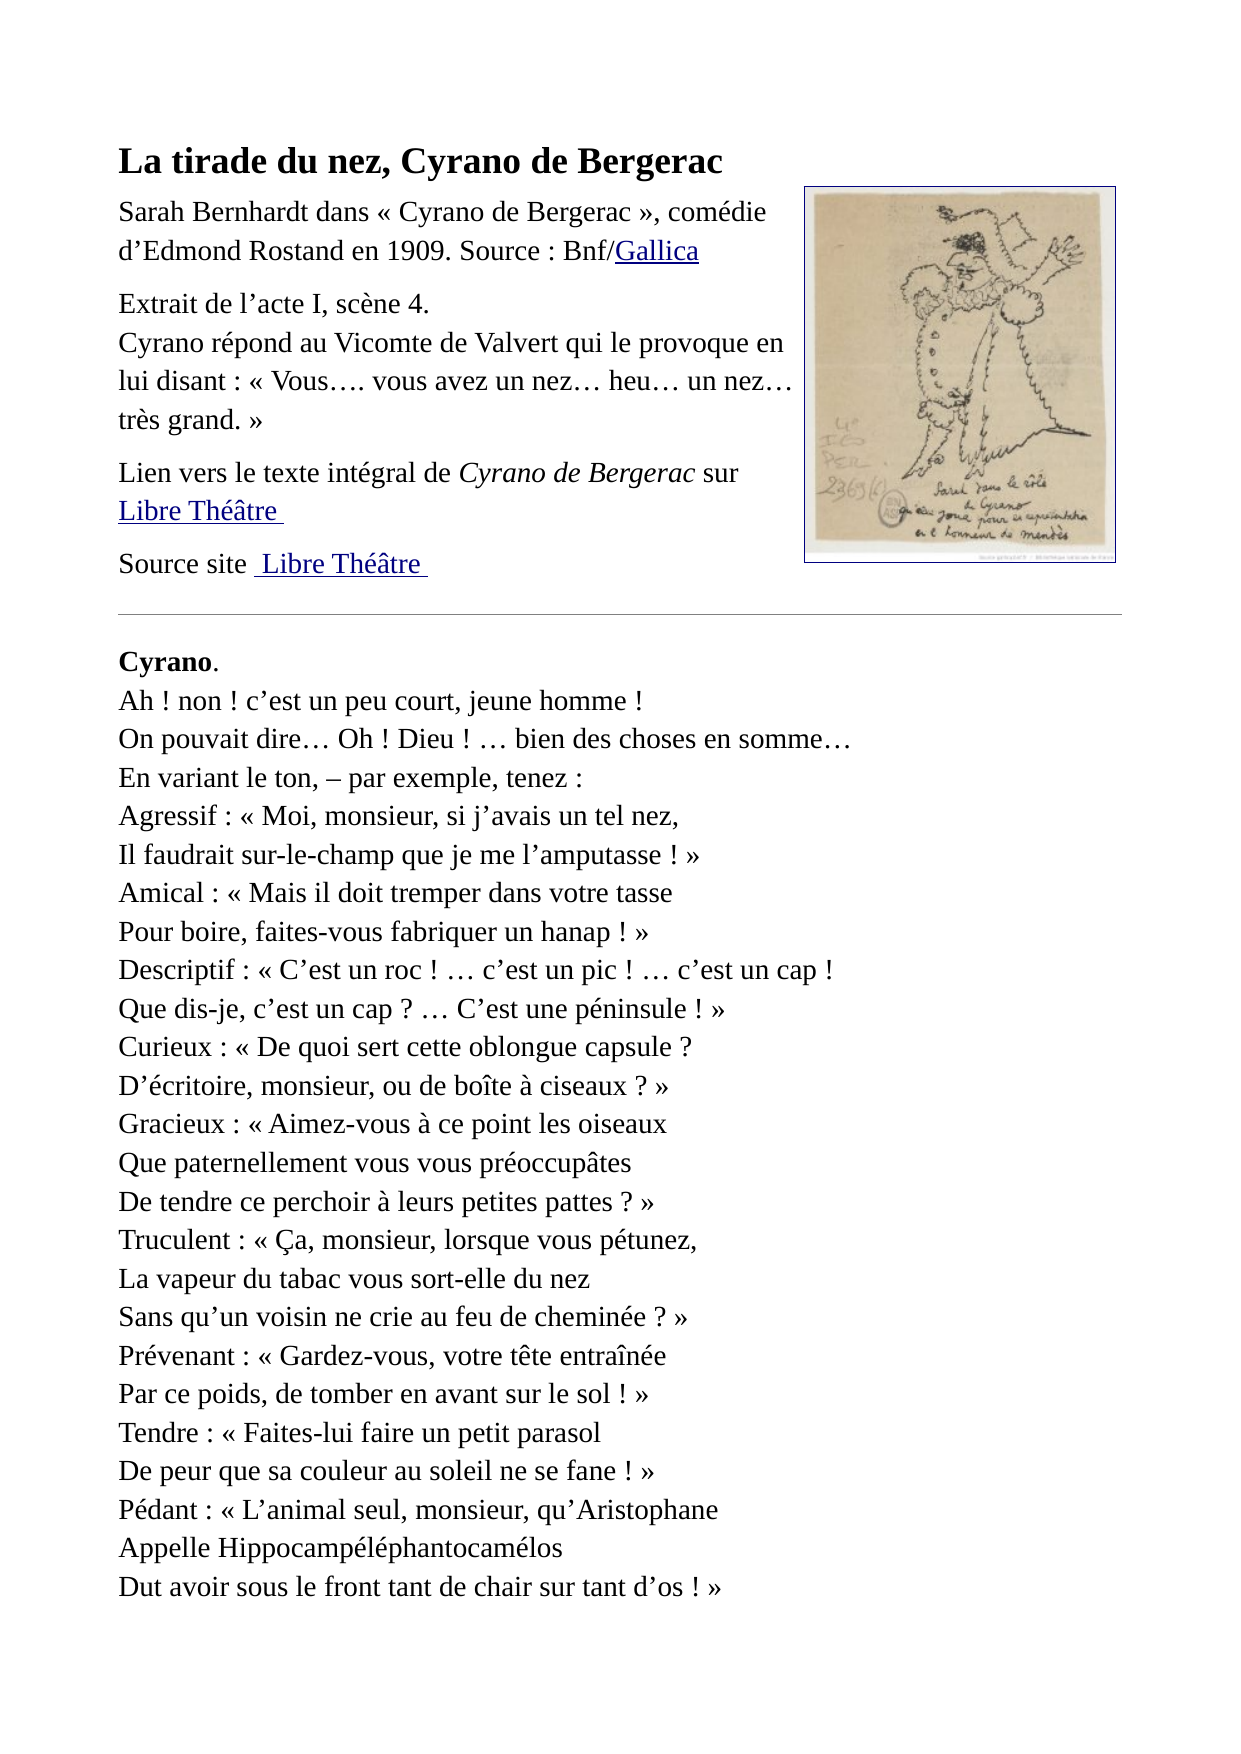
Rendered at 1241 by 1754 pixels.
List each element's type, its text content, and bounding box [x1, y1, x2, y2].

text Cyrano. Ah ! non ! c’est un peu court, jeune homme ! On pouvait dire… Oh ! Dieu ! … bien des choses en somme… En variant le ton, – par exemple, tenez : Agressif : « Moi, monsieur, si j’avais un tel nez, Il faudrait sur-le-champ que je me l’amputasse ! » Amical : « Mais il doit tremper dans votre tasse Pour boire, faites-vous fabriquer un hanap ! » Descriptif : « C’est un roc ! … c’est un pic ! … c’est un cap ! Que dis-je, c’est un cap ? … C’est une péninsule ! » Curieux : « De quoi sert cette oblongue capsule ? D’écritoire, monsieur, ou de boîte à ciseaux ? » Gracieux : « Aimez-vous à ce point les oiseaux Que paternellement vous vous préoccupâtes De tendre ce perchoir à leurs petites pattes ? » Truculent : « Ça, monsieur, lorsque vous pétunez, La vapeur du tabac vous sort-elle du nez Sans qu’un voisin ne crie au feu de cheminée ? » Prévenant : « Gardez-vous, votre tête entraînée Par ce poids, de tomber en avant sur le sol ! » Tendre : « Faites-lui faire un petit parasol De peur que sa couleur au soleil ne se fane ! » Pédant : « L’animal seul, monsieur, qu’Aristophane Appelle Hippocampéléphantocamélos Dut avoir sous le front tant de chair sur tant d’os ! » [118, 644, 1122, 1603]
text Sarah Bernhardt dans « Cyrano de Bergerac », comédie d’Edmond Rostand en 1909. Source : Bnf/Gallica [118, 187, 804, 563]
text Source site Libre Théâtre [118, 547, 1122, 580]
subtitle La tirade du nez, Cyrano de Bergerac [118, 139, 1122, 182]
picture [805, 187, 1115, 562]
text Extrait de l’acte I, scène 4. Cyrano répond au Vicomte de Valvert qui le provoque en lui disant : « Vous…. vous avez un nez… heu… un nez… très grand. » [118, 286, 803, 435]
text Lien vers le texte intégral de Cyrano de Bergerac sur Libre Théâtre [118, 455, 803, 527]
